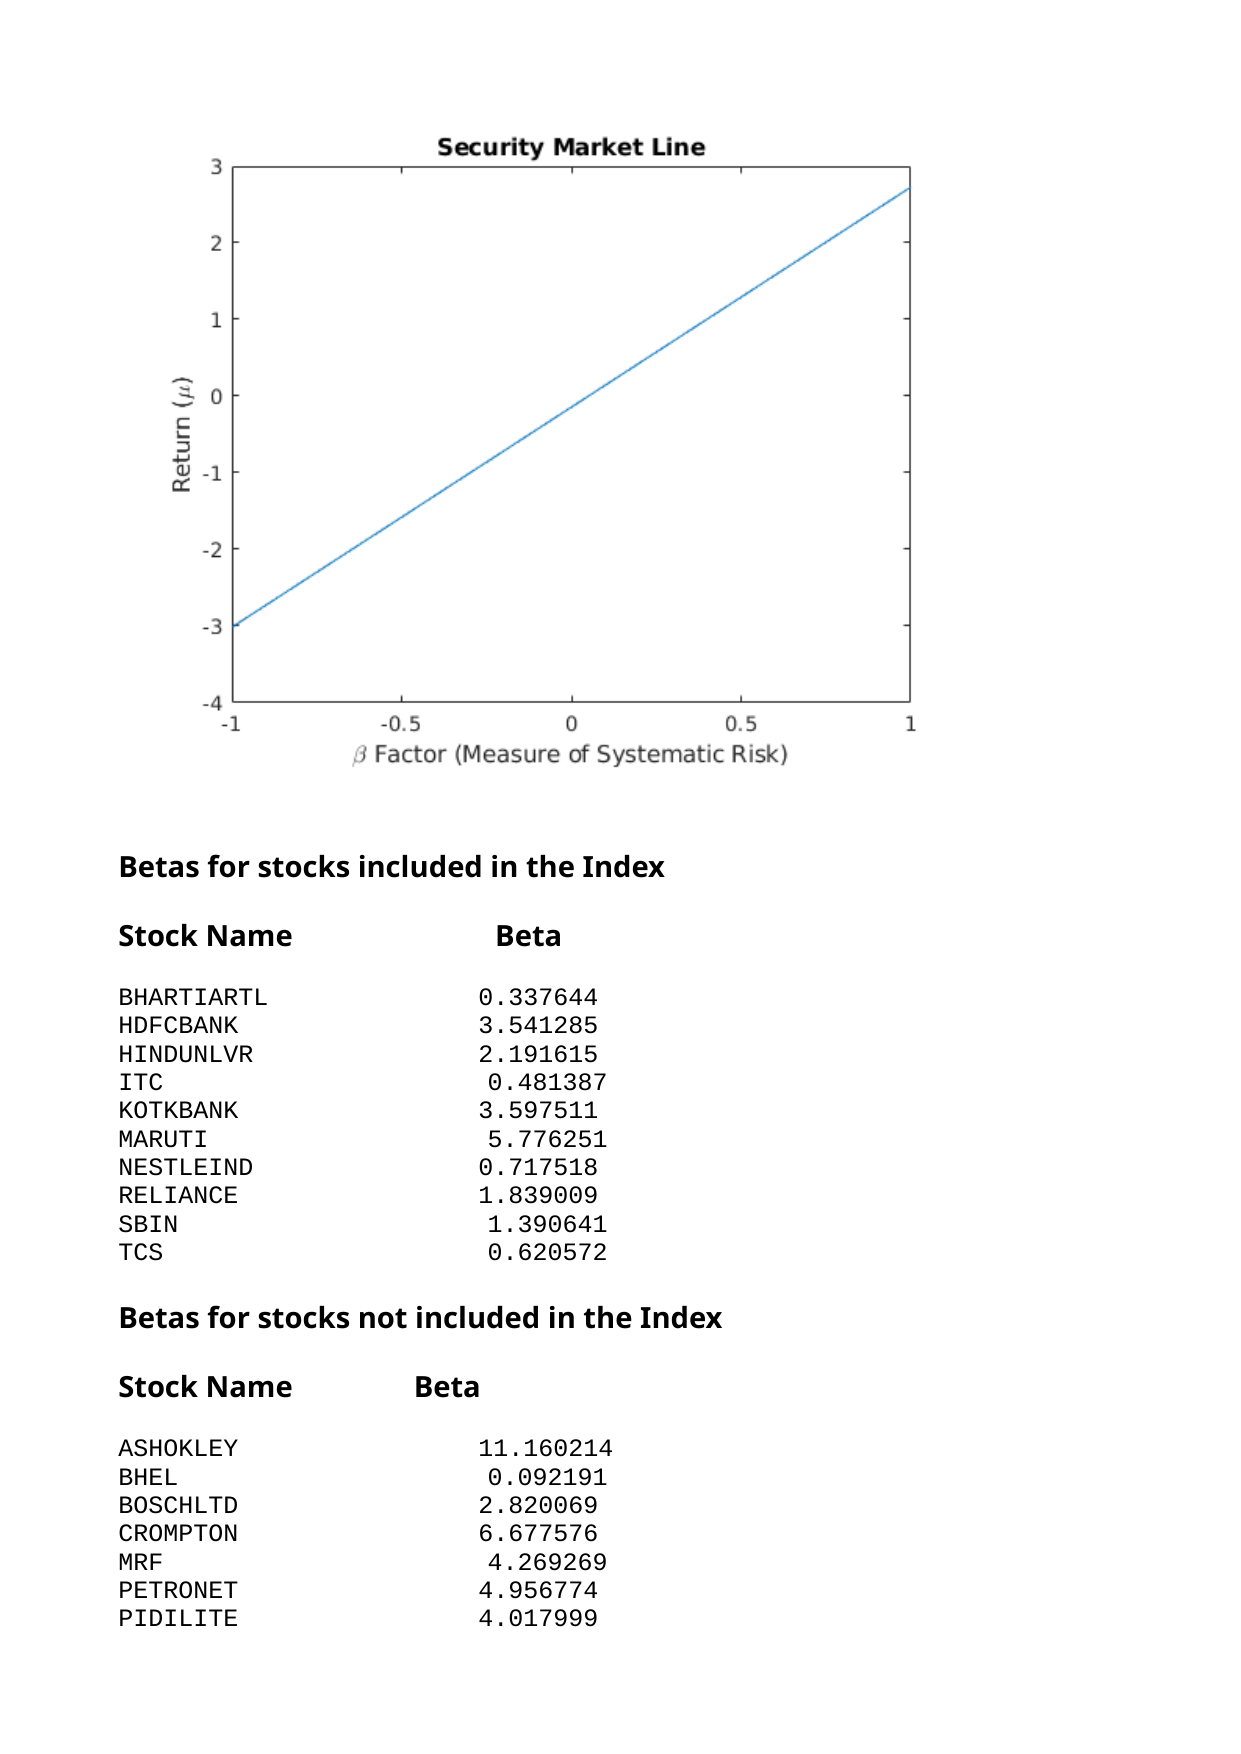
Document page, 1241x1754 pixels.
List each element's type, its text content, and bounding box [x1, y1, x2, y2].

text PIDILITE 4.017999 [118, 1606, 1122, 1634]
text Betas for stocks included in the Index [118, 846, 1122, 886]
text CROMPTON 6.677576 [118, 1521, 1122, 1549]
text ASHOKLEY 11.160214 [118, 1436, 1122, 1464]
text BHEL 0.092191 [118, 1464, 1122, 1492]
text MARUTI 5.776251 [118, 1126, 1122, 1155]
text PETRONET 4.956774 [118, 1577, 1122, 1606]
text TCS 0.620572 [118, 1240, 1122, 1268]
picture [118, 118, 994, 775]
text BHARTIARTL 0.337644 [118, 985, 1122, 1013]
text ITC 0.481387 [118, 1070, 1122, 1098]
text NESTLEIND 0.717518 [118, 1155, 1122, 1183]
text RELIANCE 1.839009 [118, 1183, 1122, 1211]
text Stock Name Beta [118, 1367, 1122, 1406]
text SBIN 1.390641 [118, 1211, 1122, 1240]
text HDFCBANK 3.541285 [118, 1013, 1122, 1041]
text Stock Name Beta [118, 916, 1122, 955]
text HINDUNLVR 2.191615 [118, 1041, 1122, 1070]
text Betas for stocks not included in the Index [118, 1297, 1122, 1337]
text MRF 4.269269 [118, 1549, 1122, 1577]
text KOTKBANK 3.597511 [118, 1098, 1122, 1126]
text BOSCHLTD 2.820069 [118, 1492, 1122, 1521]
